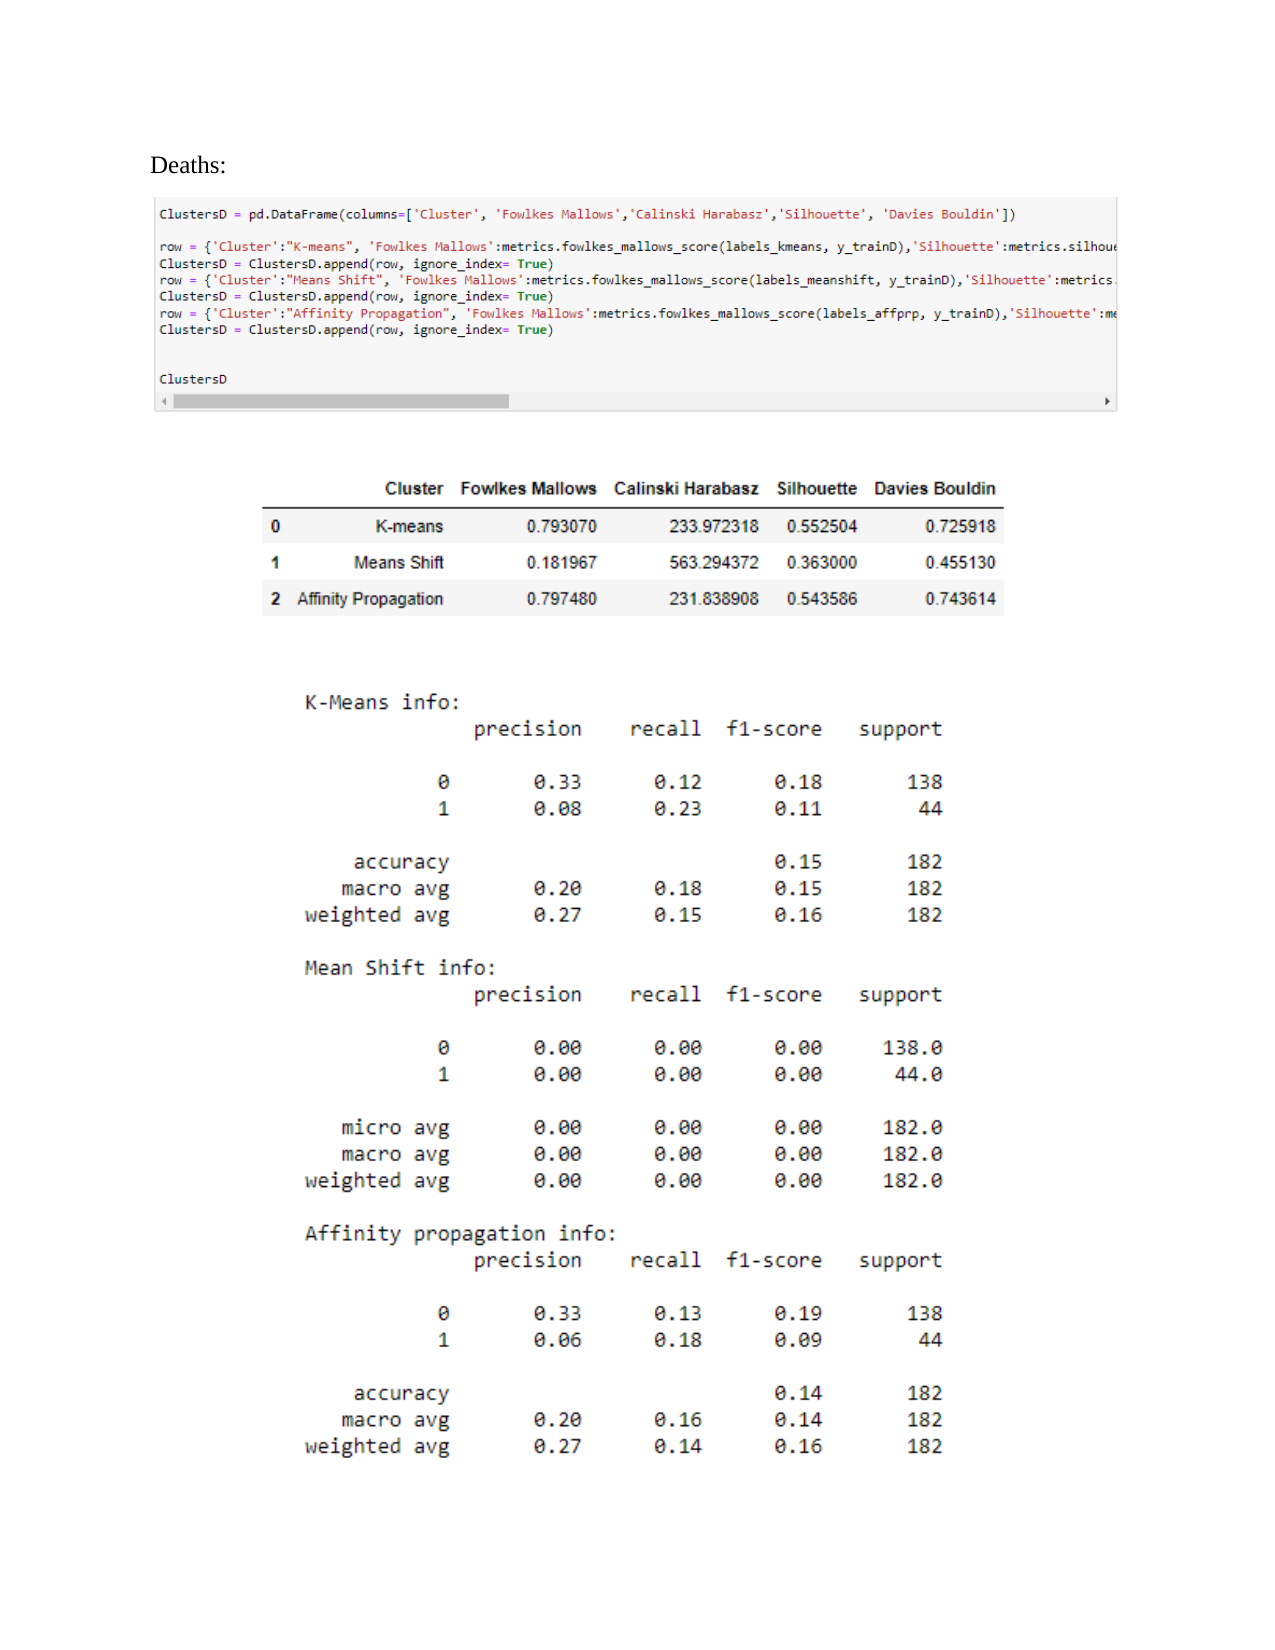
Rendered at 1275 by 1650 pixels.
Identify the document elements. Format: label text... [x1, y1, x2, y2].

picture [250, 468, 1025, 635]
picture [296, 686, 979, 1483]
text Deaths: [150, 150, 1125, 179]
picture [150, 197, 1125, 417]
